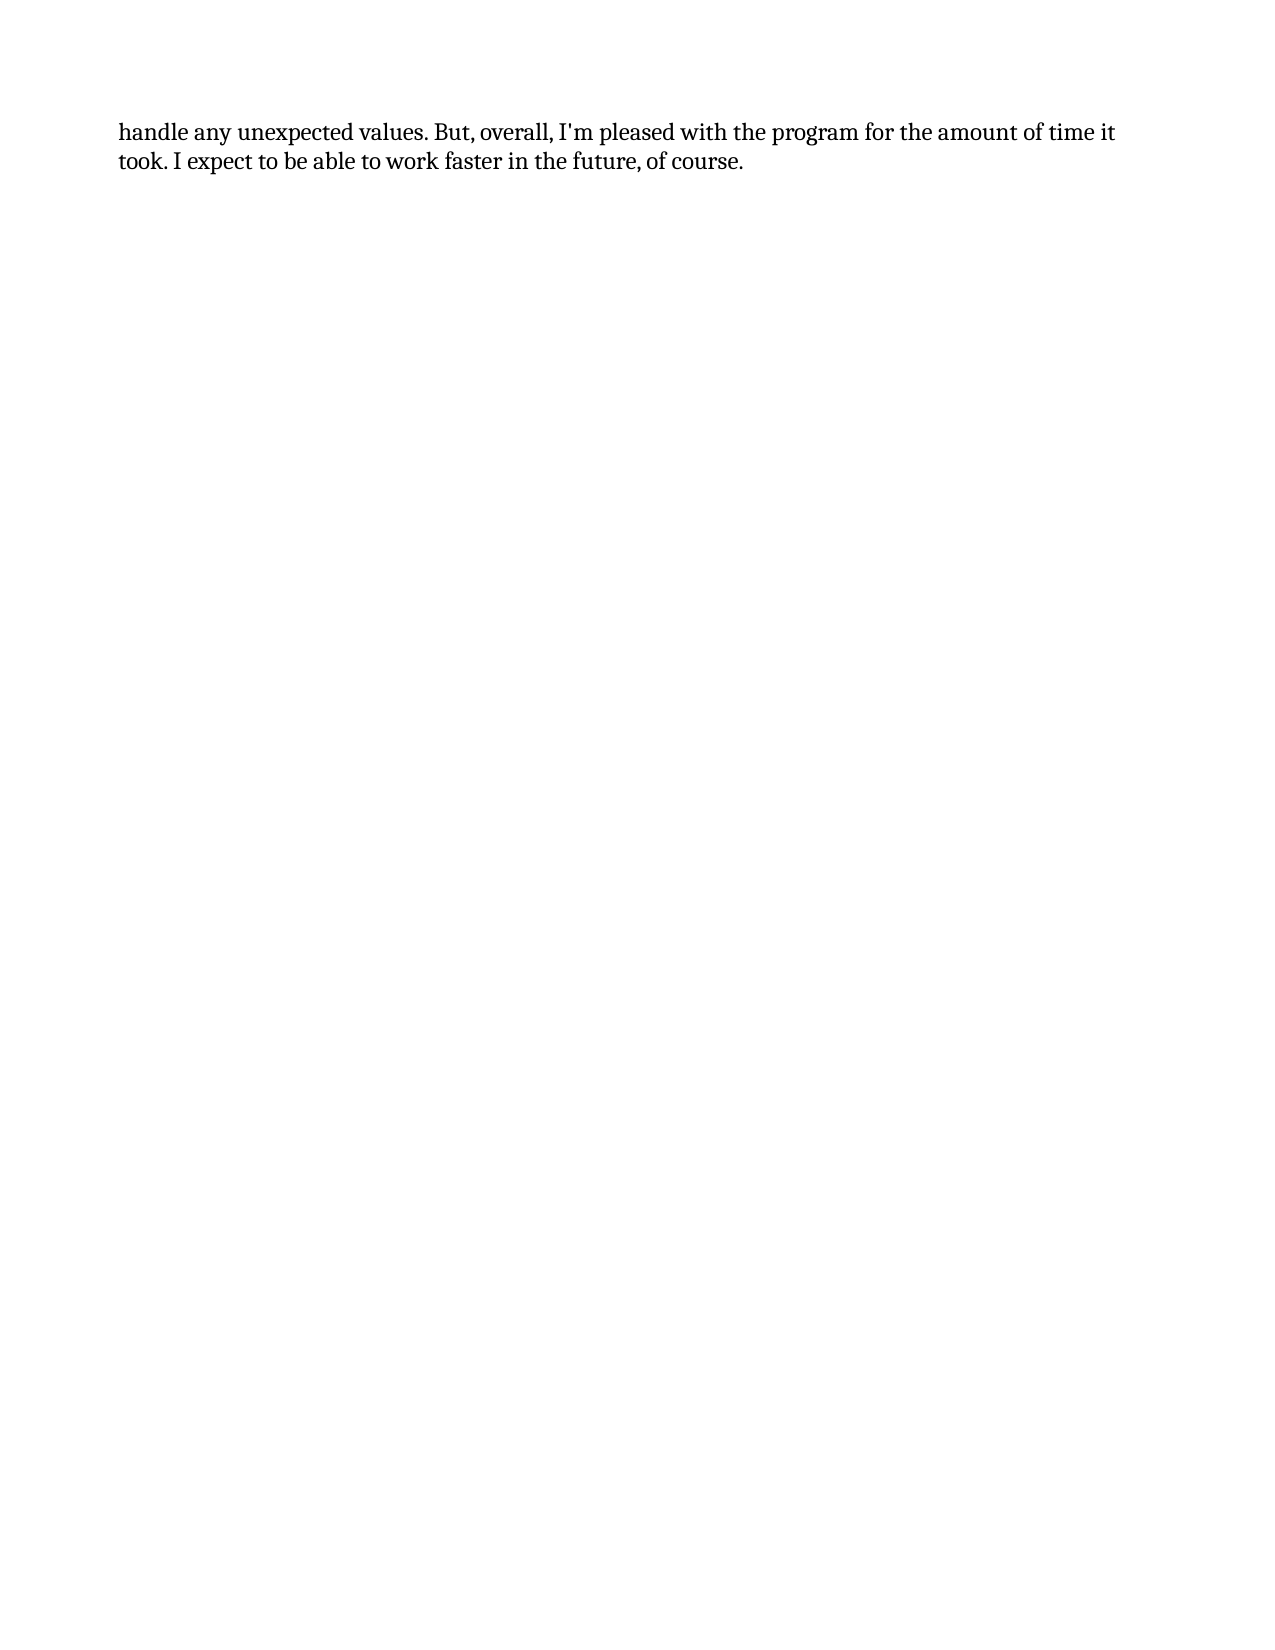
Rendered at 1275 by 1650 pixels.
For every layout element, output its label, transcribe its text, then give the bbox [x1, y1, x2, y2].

text handle any unexpected values. But, overall, I'm pleased with the program for the amount of time it took. I expect to be able to work faster in the future, of course. [118, 118, 1157, 176]
